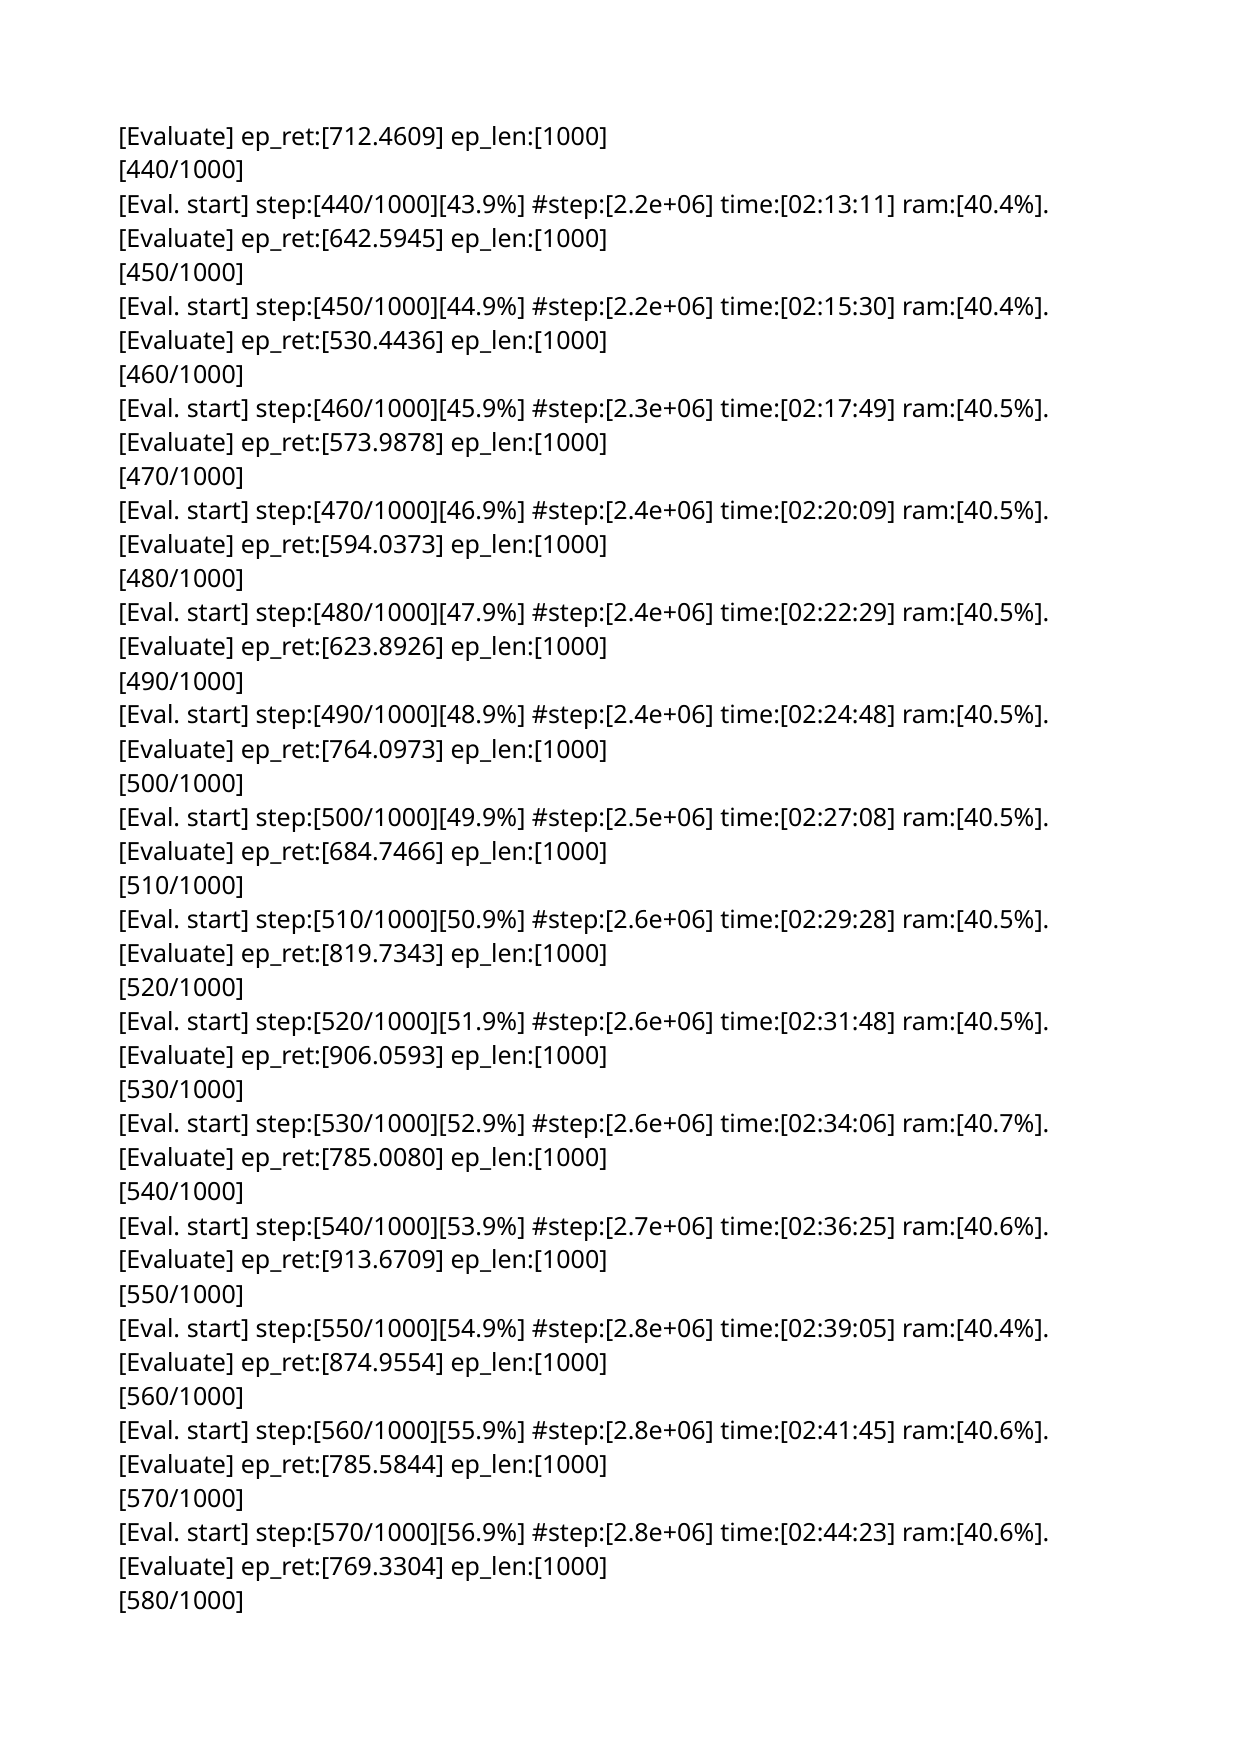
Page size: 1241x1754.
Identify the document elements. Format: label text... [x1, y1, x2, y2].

text [Evaluate] ep_ret:[874.9554] ep_len:[1000] [118, 1344, 1122, 1378]
text [Eval. start] step:[550/1000][54.9%] #step:[2.8e+06] time:[02:39:05] ram:[40.4%]. [118, 1310, 1122, 1344]
text [550/1000] [118, 1276, 1122, 1310]
text [Eval. start] step:[530/1000][52.9%] #step:[2.6e+06] time:[02:34:06] ram:[40.7%]. [118, 1106, 1122, 1140]
text [Eval. start] step:[510/1000][50.9%] #step:[2.6e+06] time:[02:29:28] ram:[40.5%]. [118, 902, 1122, 936]
text [570/1000] [118, 1481, 1122, 1515]
text [Eval. start] step:[450/1000][44.9%] #step:[2.2e+06] time:[02:15:30] ram:[40.4%]. [118, 288, 1122, 322]
text [Evaluate] ep_ret:[906.0593] ep_len:[1000] [118, 1038, 1122, 1072]
text [Evaluate] ep_ret:[769.3304] ep_len:[1000] [118, 1549, 1122, 1583]
text [Evaluate] ep_ret:[642.5945] ep_len:[1000] [118, 220, 1122, 254]
text [Eval. start] step:[490/1000][48.9%] #step:[2.4e+06] time:[02:24:48] ram:[40.5%]. [118, 697, 1122, 731]
text [490/1000] [118, 663, 1122, 697]
text [460/1000] [118, 357, 1122, 391]
text [Eval. start] step:[520/1000][51.9%] #step:[2.6e+06] time:[02:31:48] ram:[40.5%]. [118, 1004, 1122, 1038]
text [Eval. start] step:[470/1000][46.9%] #step:[2.4e+06] time:[02:20:09] ram:[40.5%]. [118, 493, 1122, 527]
text [Evaluate] ep_ret:[623.8926] ep_len:[1000] [118, 629, 1122, 663]
text [530/1000] [118, 1072, 1122, 1106]
text [450/1000] [118, 254, 1122, 288]
text [580/1000] [118, 1583, 1122, 1617]
text [Evaluate] ep_ret:[573.9878] ep_len:[1000] [118, 425, 1122, 459]
text [Eval. start] step:[570/1000][56.9%] #step:[2.8e+06] time:[02:44:23] ram:[40.6%]. [118, 1515, 1122, 1549]
text [Evaluate] ep_ret:[712.4609] ep_len:[1000] [118, 118, 1122, 152]
text [480/1000] [118, 561, 1122, 595]
text [Eval. start] step:[460/1000][45.9%] #step:[2.3e+06] time:[02:17:49] ram:[40.5%]. [118, 391, 1122, 425]
text [Eval. start] step:[560/1000][55.9%] #step:[2.8e+06] time:[02:41:45] ram:[40.6%]. [118, 1412, 1122, 1447]
text [540/1000] [118, 1174, 1122, 1208]
text [Eval. start] step:[480/1000][47.9%] #step:[2.4e+06] time:[02:22:29] ram:[40.5%]. [118, 595, 1122, 629]
text [Eval. start] step:[540/1000][53.9%] #step:[2.7e+06] time:[02:36:25] ram:[40.6%]. [118, 1208, 1122, 1242]
text [Evaluate] ep_ret:[819.7343] ep_len:[1000] [118, 936, 1122, 970]
text [Evaluate] ep_ret:[530.4436] ep_len:[1000] [118, 322, 1122, 357]
text [500/1000] [118, 765, 1122, 799]
text [510/1000] [118, 867, 1122, 902]
text [Evaluate] ep_ret:[764.0973] ep_len:[1000] [118, 731, 1122, 765]
text [560/1000] [118, 1378, 1122, 1412]
text [Evaluate] ep_ret:[785.0080] ep_len:[1000] [118, 1140, 1122, 1174]
text [520/1000] [118, 970, 1122, 1004]
text [Evaluate] ep_ret:[913.6709] ep_len:[1000] [118, 1242, 1122, 1276]
text [440/1000] [118, 152, 1122, 186]
text [Evaluate] ep_ret:[684.7466] ep_len:[1000] [118, 833, 1122, 867]
text [Evaluate] ep_ret:[785.5844] ep_len:[1000] [118, 1447, 1122, 1481]
text [470/1000] [118, 459, 1122, 493]
text [Evaluate] ep_ret:[594.0373] ep_len:[1000] [118, 527, 1122, 561]
text [Eval. start] step:[500/1000][49.9%] #step:[2.5e+06] time:[02:27:08] ram:[40.5%]. [118, 799, 1122, 833]
text [Eval. start] step:[440/1000][43.9%] #step:[2.2e+06] time:[02:13:11] ram:[40.4%]. [118, 186, 1122, 220]
